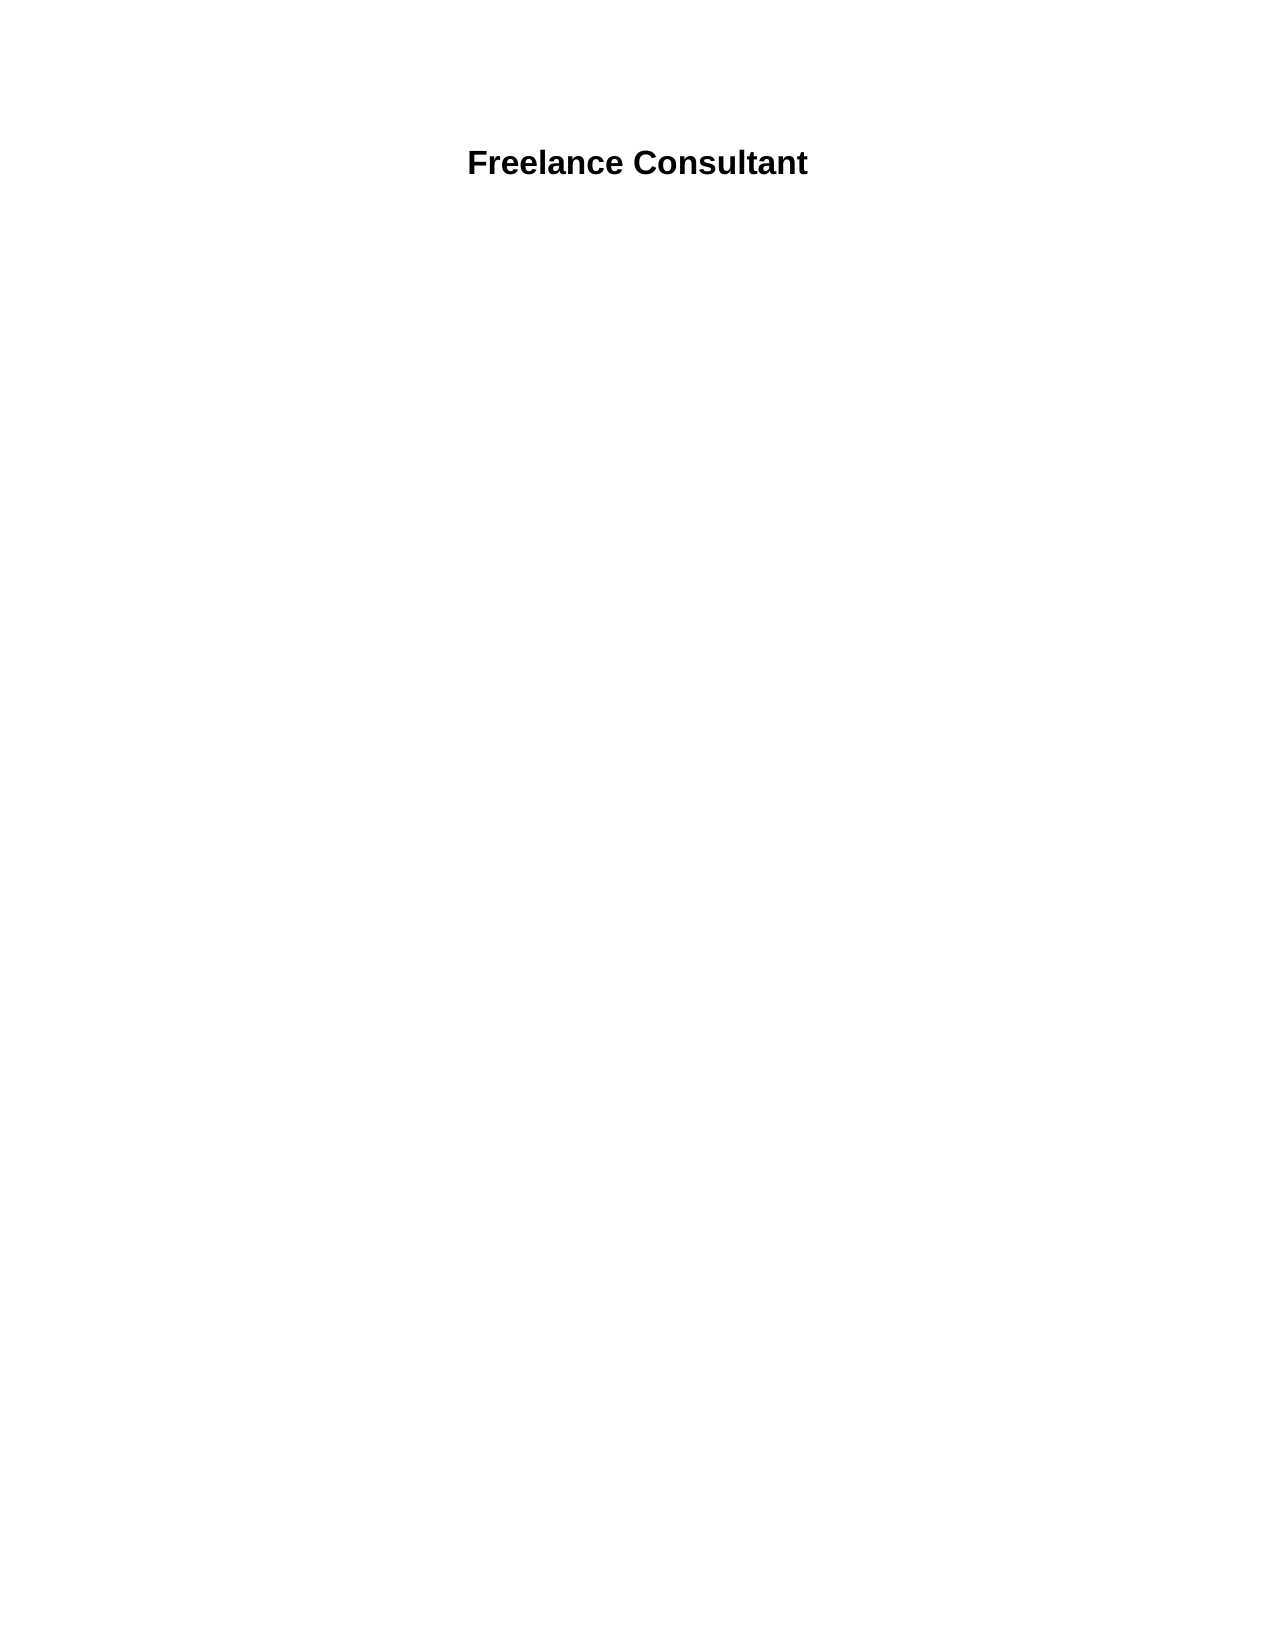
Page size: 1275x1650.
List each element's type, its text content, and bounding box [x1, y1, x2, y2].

subtitle Freelance Consultant [118, 143, 1157, 182]
